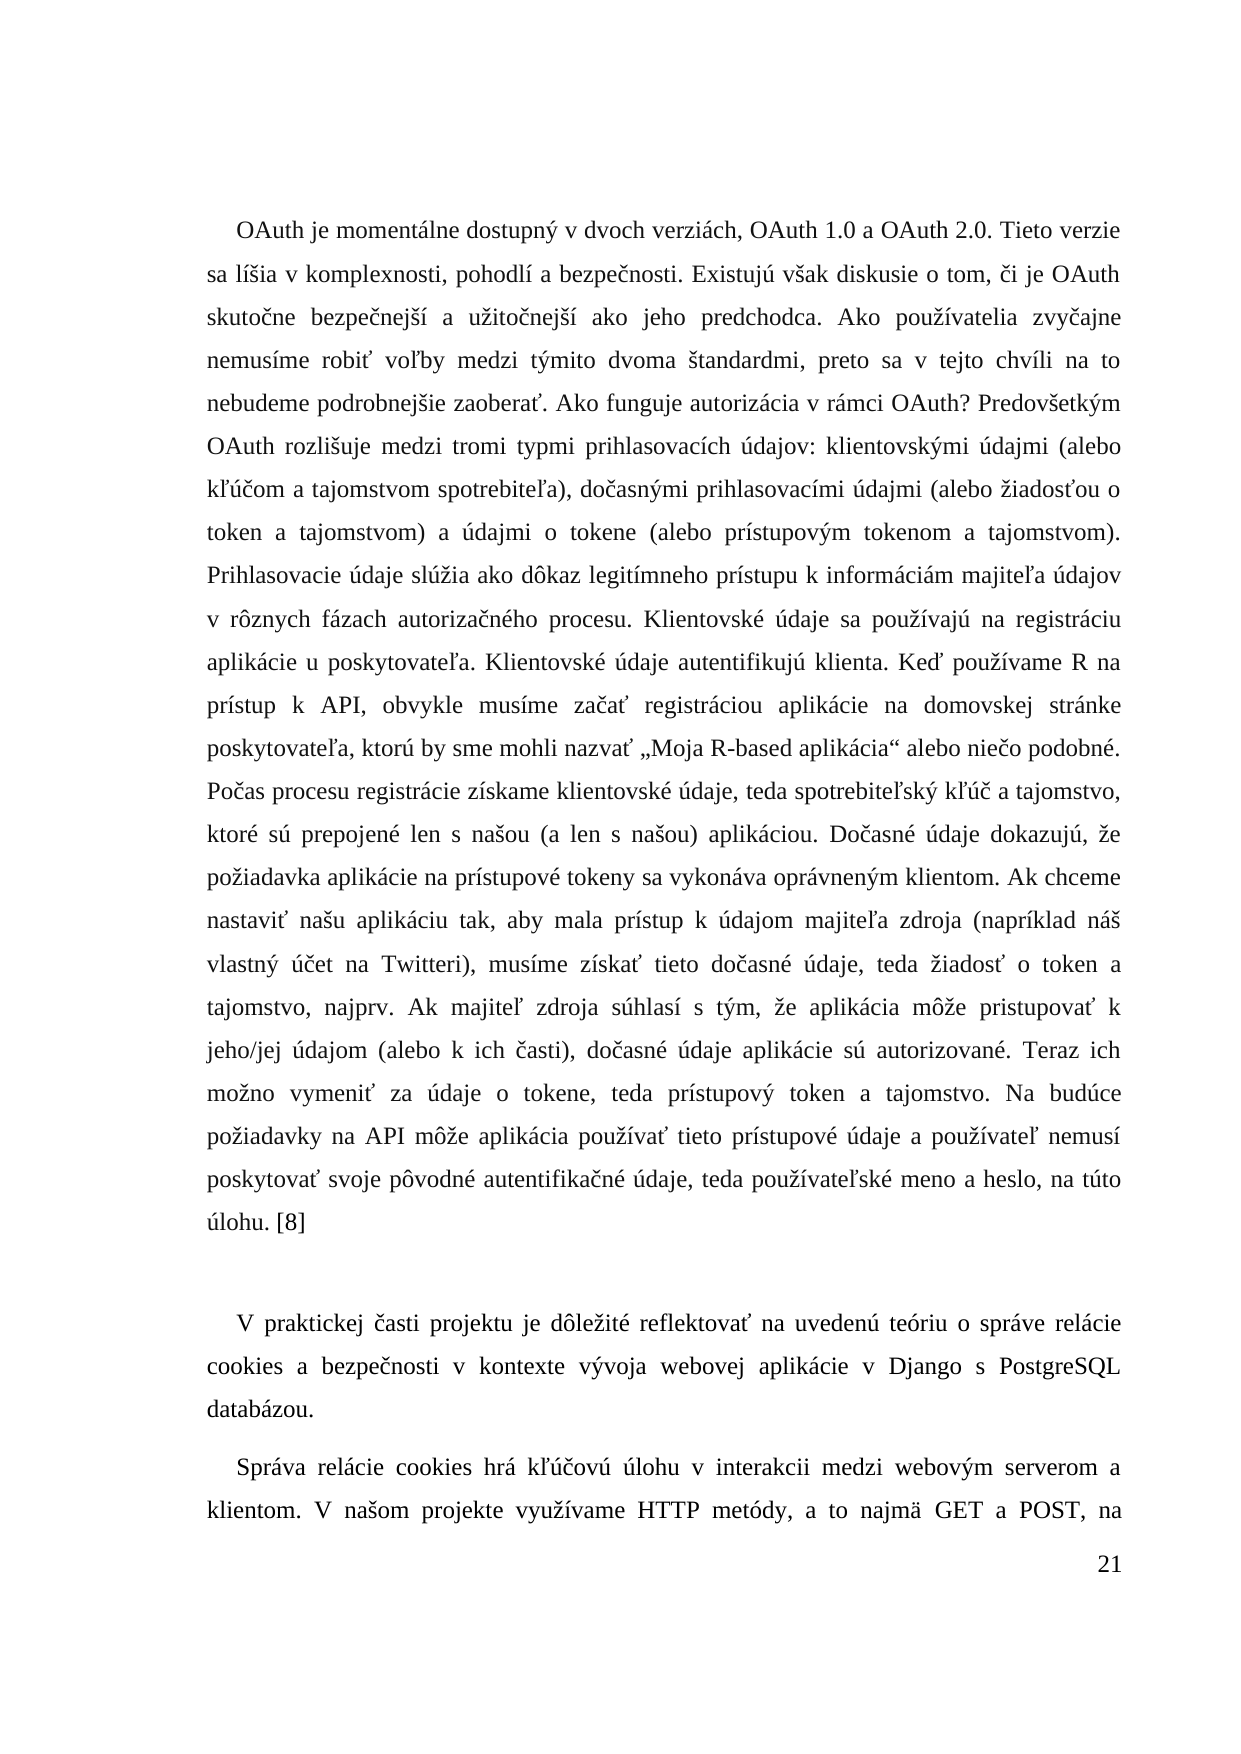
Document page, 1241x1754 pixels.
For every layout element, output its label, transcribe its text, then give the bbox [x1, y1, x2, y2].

text V praktickej časti projektu je dôležité reflektovať na uvedenú teóriu o správe relácie cookies a bezpečnosti v kontexte vývoja webovej aplikácie v Django s PostgreSQL databázou. [207, 1308, 1122, 1423]
text OAuth je momentálne dostupný v dvoch verziách, OAuth 1.0 a OAuth 2.0. Tieto verzie sa líšia v komplexnosti, pohodlí a bezpečnosti. Existujú však diskusie o tom, či je OAuth skutočne bezpečnejší a užitočnejší ako jeho predchodca. Ako používatelia zvyčajne nemusíme robiť voľby medzi týmito dvoma štandardmi, preto sa v tejto chvíli na to nebudeme podrobnejšie zaoberať. Ako funguje autorizácia v rámci OAuth? Predovšetkým OAuth rozlišuje medzi tromi typmi prihlasovacích údajov: klientovskými údajmi (alebo kľúčom a tajomstvom spotrebiteľa), dočasnými prihlasovacími údajmi (alebo žiadosťou o token a tajomstvom) a údajmi o tokene (alebo prístupovým tokenom a tajomstvom). Prihlasovacie údaje slúžia ako dôkaz legitímneho prístupu k informáciám majiteľa údajov v rôznych fázach autorizačného procesu. Klientovské údaje sa používajú na registráciu aplikácie u poskytovateľa. Klientovské údaje autentifikujú klienta. Keď používame R na prístup k API, obvykle musíme začať registráciou aplikácie na domovskej stránke poskytovateľa, ktorú by sme mohli nazvať „Moja R-based aplikácia“ alebo niečo podobné. Počas procesu registrácie získame klientovské údaje, teda spotrebiteľský kľúč a tajomstvo, ktoré sú prepojené len s našou (a len s našou) aplikáciou. Dočasné údaje dokazujú, že požiadavka aplikácie na prístupové tokeny sa vykonáva oprávneným klientom. Ak chceme nastaviť našu aplikáciu tak, aby mala prístup k údajom majiteľa zdroja (napríklad náš vlastný účet na Twitteri), musíme získať tieto dočasné údaje, teda žiadosť o token a tajomstvo, najprv. Ak majiteľ zdroja súhlasí s tým, že aplikácia môže pristupovať k jeho/jej údajom (alebo k ich časti), dočasné údaje aplikácie sú autorizované. Teraz ich možno vymeniť za údaje o tokene, teda prístupový token a tajomstvo. Na budúce požiadavky na API môže aplikácia používať tieto prístupové údaje a používateľ nemusí poskytovať svoje pôvodné autentifikačné údaje, teda používateľské meno a heslo, na túto úlohu. [8] [207, 216, 1122, 1236]
text Správa relácie cookies hrá kľúčovú úlohu v interakcii medzi webovým serverom a klientom. V našom projekte využívame HTTP metódy, a to najmä GET a POST, na [207, 1452, 1122, 1524]
